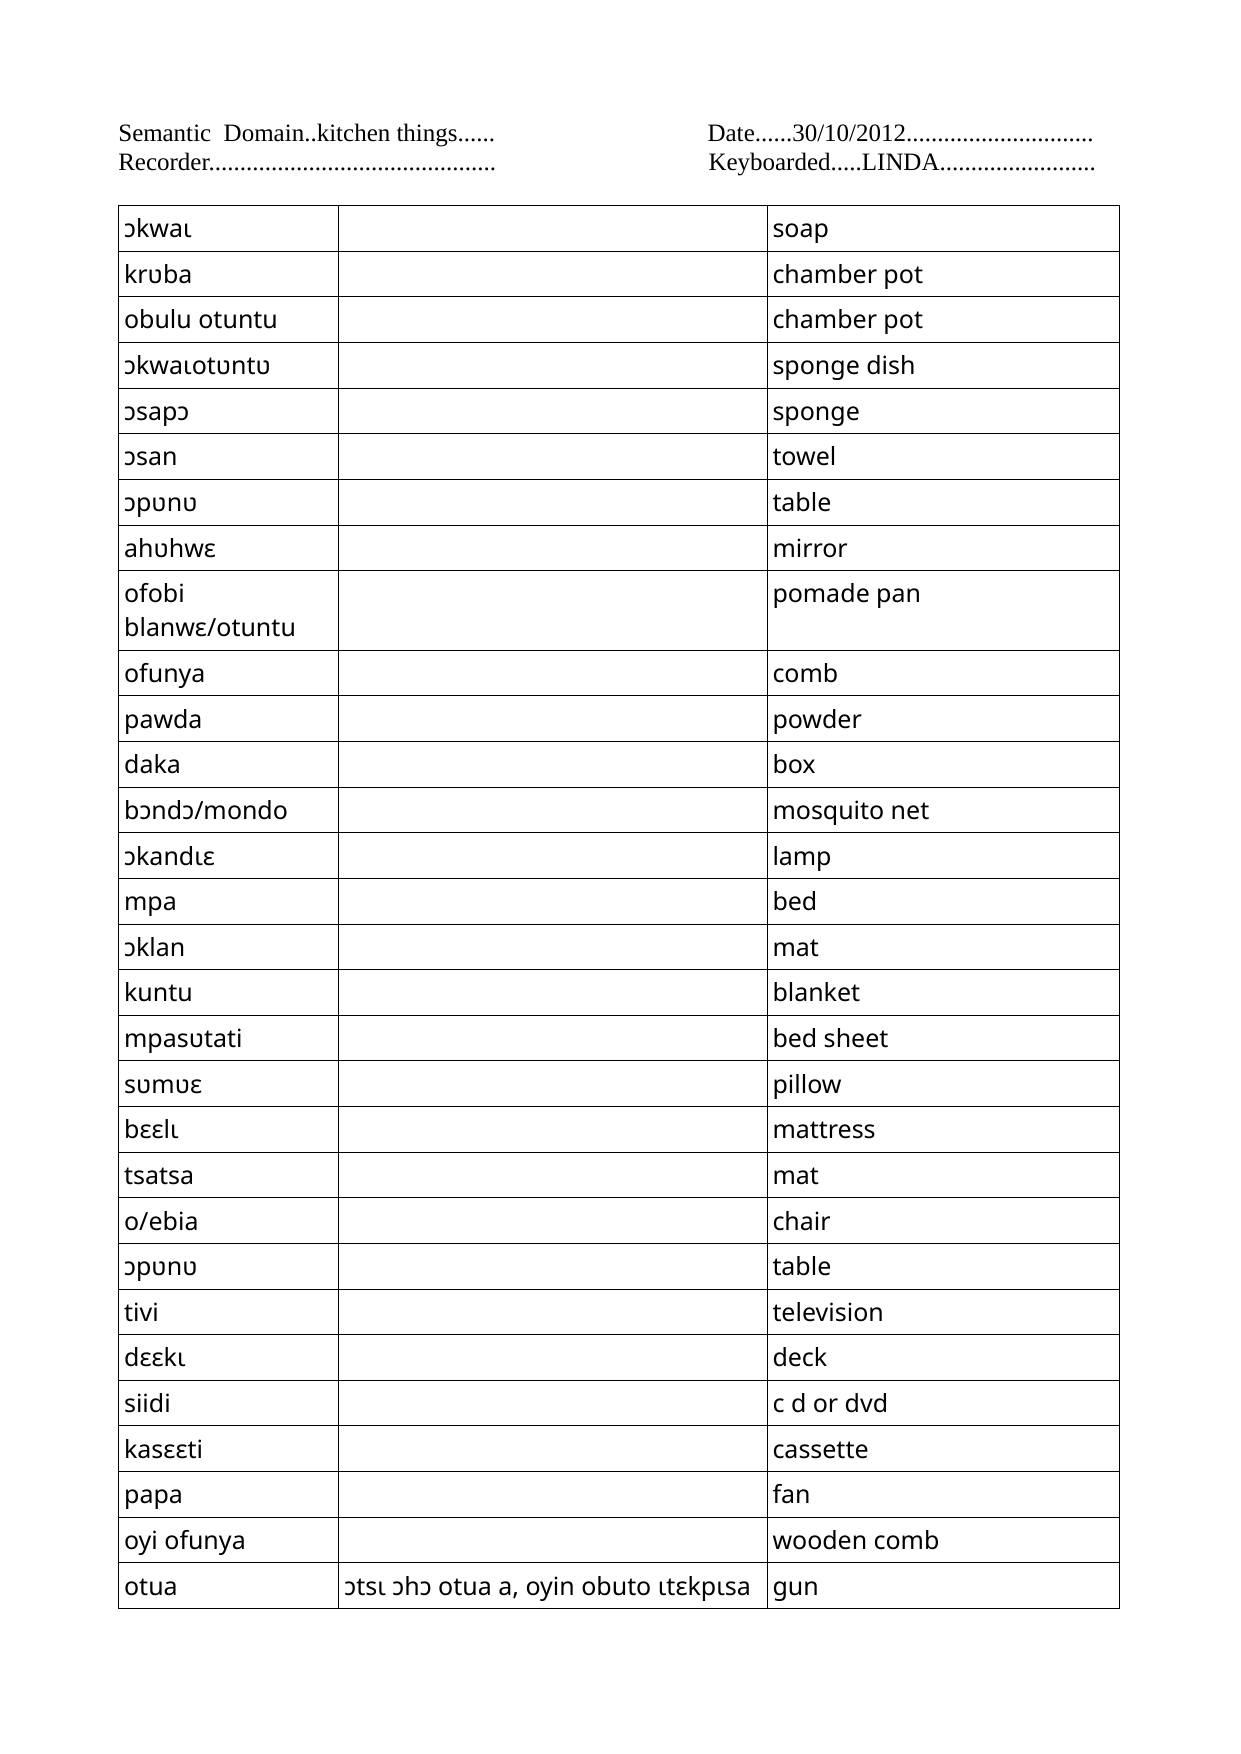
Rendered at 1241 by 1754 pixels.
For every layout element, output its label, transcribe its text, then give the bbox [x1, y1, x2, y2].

table_cell otua [119, 1563, 338, 1608]
table_cell [339, 434, 767, 479]
table_cell o/ebia [119, 1198, 338, 1243]
table_cell obulu otuntu [119, 297, 338, 342]
table_cell siidi [119, 1381, 338, 1425]
table_cell towel [768, 434, 1119, 479]
table_cell table [768, 480, 1119, 524]
table_cell [339, 1518, 767, 1562]
table_cell krʋba [119, 252, 338, 296]
table_cell tivi [119, 1290, 338, 1334]
table_cell [339, 1290, 767, 1334]
table_cell [339, 1198, 767, 1243]
table_cell [339, 696, 767, 741]
table_cell sponge dish [768, 343, 1119, 388]
table_cell ɔsapɔ [119, 389, 338, 433]
table_cell wooden comb [768, 1518, 1119, 1562]
table_cell bed [768, 879, 1119, 923]
table_cell bɔndɔ/mondo [119, 788, 338, 832]
table_cell mosquito net [768, 788, 1119, 832]
table_cell pomade pan [768, 571, 1119, 650]
table_cell [339, 879, 767, 923]
table_cell kuntu [119, 970, 338, 1015]
table_cell [339, 833, 767, 878]
table_cell lamp [768, 833, 1119, 878]
table_cell ɔpʋnʋ [119, 480, 338, 524]
table_cell deck [768, 1335, 1119, 1380]
table_cell comb [768, 651, 1119, 695]
table_cell [339, 1472, 767, 1517]
table_cell [339, 480, 767, 524]
table_cell ɔkandɩɛ [119, 833, 338, 878]
table_cell ɔkwaɩ [119, 206, 338, 251]
table_cell [339, 571, 767, 650]
table_cell [339, 788, 767, 832]
table_cell [339, 651, 767, 695]
table_cell [339, 526, 767, 570]
table_cell pawda [119, 696, 338, 741]
table_cell ɔkwaɩotʋntʋ [119, 343, 338, 388]
table_cell [339, 1061, 767, 1106]
table_cell soap [768, 206, 1119, 251]
table_cell papa [119, 1472, 338, 1517]
table_cell fan [768, 1472, 1119, 1517]
table_cell [339, 970, 767, 1015]
table_cell mirror [768, 526, 1119, 570]
table_cell dɛɛkɩ [119, 1335, 338, 1380]
table_cell mpa [119, 879, 338, 923]
table_cell oyi ofunya [119, 1518, 338, 1562]
table_cell ɔsan [119, 434, 338, 479]
table_cell cassette [768, 1426, 1119, 1471]
table_cell tsatsa [119, 1153, 338, 1197]
table_cell [339, 1016, 767, 1060]
table_cell [339, 206, 767, 251]
table_cell [339, 343, 767, 388]
table_cell chamber pot [768, 297, 1119, 342]
table_cell mattress [768, 1107, 1119, 1152]
table_cell mpasʋtati [119, 1016, 338, 1060]
table_cell [339, 1335, 767, 1380]
table_cell chair [768, 1198, 1119, 1243]
table_cell box [768, 742, 1119, 787]
table_cell gun [768, 1563, 1119, 1608]
table_cell [339, 925, 767, 969]
table_cell [339, 1244, 767, 1288]
table_cell [339, 297, 767, 342]
table_cell ofunya [119, 651, 338, 695]
table_cell ɔpʋnʋ [119, 1244, 338, 1288]
table_cell ɔklan [119, 925, 338, 969]
table_cell sponge [768, 389, 1119, 433]
table_cell bed sheet [768, 1016, 1119, 1060]
table_cell ofobi blanwɛ/otuntu [119, 571, 338, 650]
table_cell ɔtsɩ ɔhɔ otua a, oyin obuto ɩtɛkpɩsa [339, 1563, 767, 1608]
table_cell blanket [768, 970, 1119, 1015]
table_cell bɛɛlɩ [119, 1107, 338, 1152]
table_cell ahʋhwɛ [119, 526, 338, 570]
table_cell [339, 1153, 767, 1197]
table_cell chamber pot [768, 252, 1119, 296]
table_cell [339, 1426, 767, 1471]
table_cell table [768, 1244, 1119, 1288]
table_cell television [768, 1290, 1119, 1334]
table_cell [339, 1107, 767, 1152]
table_cell daka [119, 742, 338, 787]
table_cell powder [768, 696, 1119, 741]
table_cell sʋmʋɛ [119, 1061, 338, 1106]
table_cell kasɛɛti [119, 1426, 338, 1471]
table_cell [339, 742, 767, 787]
table_cell mat [768, 1153, 1119, 1197]
table_cell mat [768, 925, 1119, 969]
table_cell [339, 389, 767, 433]
table_cell [339, 252, 767, 296]
table_cell pillow [768, 1061, 1119, 1106]
table_cell [339, 1381, 767, 1425]
table_cell c d or dvd [768, 1381, 1119, 1425]
